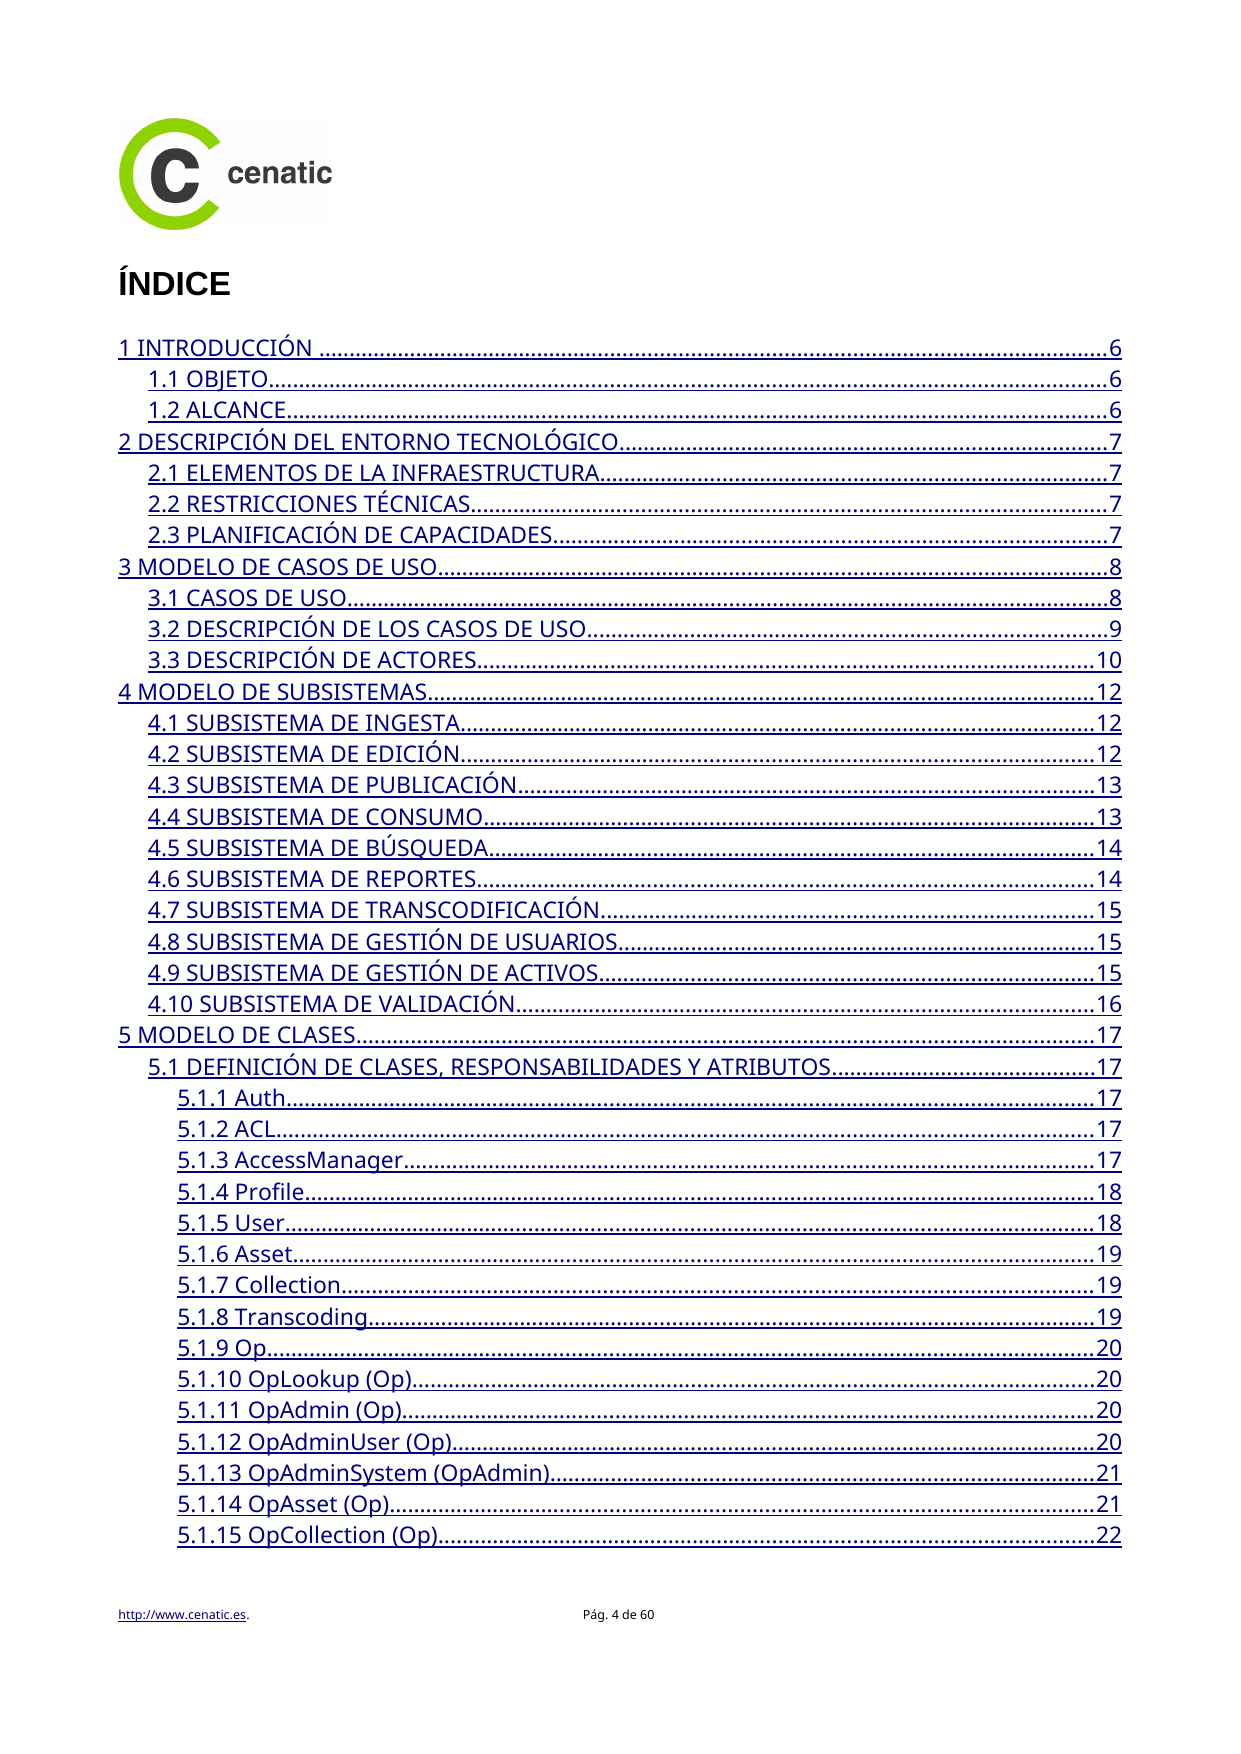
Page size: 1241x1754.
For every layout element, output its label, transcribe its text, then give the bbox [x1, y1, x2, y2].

text 5.1.9 Op 20 [177, 1332, 1122, 1358]
text 4.2 SUBSISTEMA DE EDICIÓN 12 [148, 738, 1122, 765]
text 1 INTRODUCCIÓN 6 [118, 332, 1122, 358]
text 5.1.4 Profile 18 [177, 1176, 1122, 1202]
text 5.1.8 Transcoding 19 [177, 1301, 1122, 1327]
text 5.1.15 OpCollection (Op) 22 [177, 1519, 1122, 1546]
text 4 MODELO DE SUBSISTEMAS 12 [118, 676, 1122, 702]
text 5.1.11 OpAdmin (Op) 20 [177, 1394, 1122, 1421]
text 5.1.5 User 18 [177, 1207, 1122, 1233]
text 4.5 SUBSISTEMA DE BÚSQUEDA 14 [148, 832, 1122, 858]
text 5.1.12 OpAdminUser (Op) 20 [177, 1426, 1122, 1452]
text 2.2 RESTRICCIONES TÉCNICAS 7 [148, 488, 1122, 515]
subtitle ÍNDICE [118, 265, 1122, 302]
text 1.2 ALCANCE 6 [148, 394, 1122, 421]
text 4.4 SUBSISTEMA DE CONSUMO 13 [148, 801, 1122, 827]
text 5 MODELO DE CLASES 17 [118, 1019, 1122, 1046]
text 5.1 DEFINICIÓN DE CLASES, RESPONSABILIDADES Y ATRIBUTOS 17 [148, 1051, 1122, 1077]
text 5.1.13 OpAdminSystem (OpAdmin) 21 [177, 1457, 1122, 1483]
text 5.1.1 Auth 17 [177, 1082, 1122, 1108]
text 1.1 OBJETO 6 [148, 363, 1122, 390]
text 4.10 SUBSISTEMA DE VALIDACIÓN 16 [148, 988, 1122, 1015]
text 5.1.10 OpLookup (Op) 20 [177, 1363, 1122, 1390]
text 5.1.6 Asset 19 [177, 1238, 1122, 1265]
text 5.1.3 AccessManager 17 [177, 1144, 1122, 1171]
text 3.3 DESCRIPCIÓN DE ACTORES 10 [148, 644, 1122, 671]
text 3.1 CASOS DE USO 8 [148, 582, 1122, 608]
text 3.2 DESCRIPCIÓN DE LOS CASOS DE USO 9 [148, 613, 1122, 640]
text 4.6 SUBSISTEMA DE REPORTES 14 [148, 863, 1122, 890]
text 2 DESCRIPCIÓN DEL ENTORNO TECNOLÓGICO 7 [118, 426, 1122, 452]
text 4.3 SUBSISTEMA DE PUBLICACIÓN 13 [148, 769, 1122, 796]
text 4.1 SUBSISTEMA DE INGESTA 12 [148, 707, 1122, 733]
text 2.1 ELEMENTOS DE LA INFRAESTRUCTURA 7 [148, 457, 1122, 483]
text 5.1.7 Collection 19 [177, 1269, 1122, 1296]
text 3 MODELO DE CASOS DE USO 8 [118, 551, 1122, 577]
text 5.1.14 OpAsset (Op) 21 [177, 1488, 1122, 1515]
text 4.7 SUBSISTEMA DE TRANSCODIFICACIÓN 15 [148, 894, 1122, 921]
picture [119, 118, 332, 230]
text 5.1.2 ACL 17 [177, 1113, 1122, 1140]
text 2.3 PLANIFICACIÓN DE CAPACIDADES 7 [148, 519, 1122, 546]
text 4.9 SUBSISTEMA DE GESTIÓN DE ACTIVOS 15 [148, 957, 1122, 983]
text 4.8 SUBSISTEMA DE GESTIÓN DE USUARIOS 15 [148, 926, 1122, 952]
